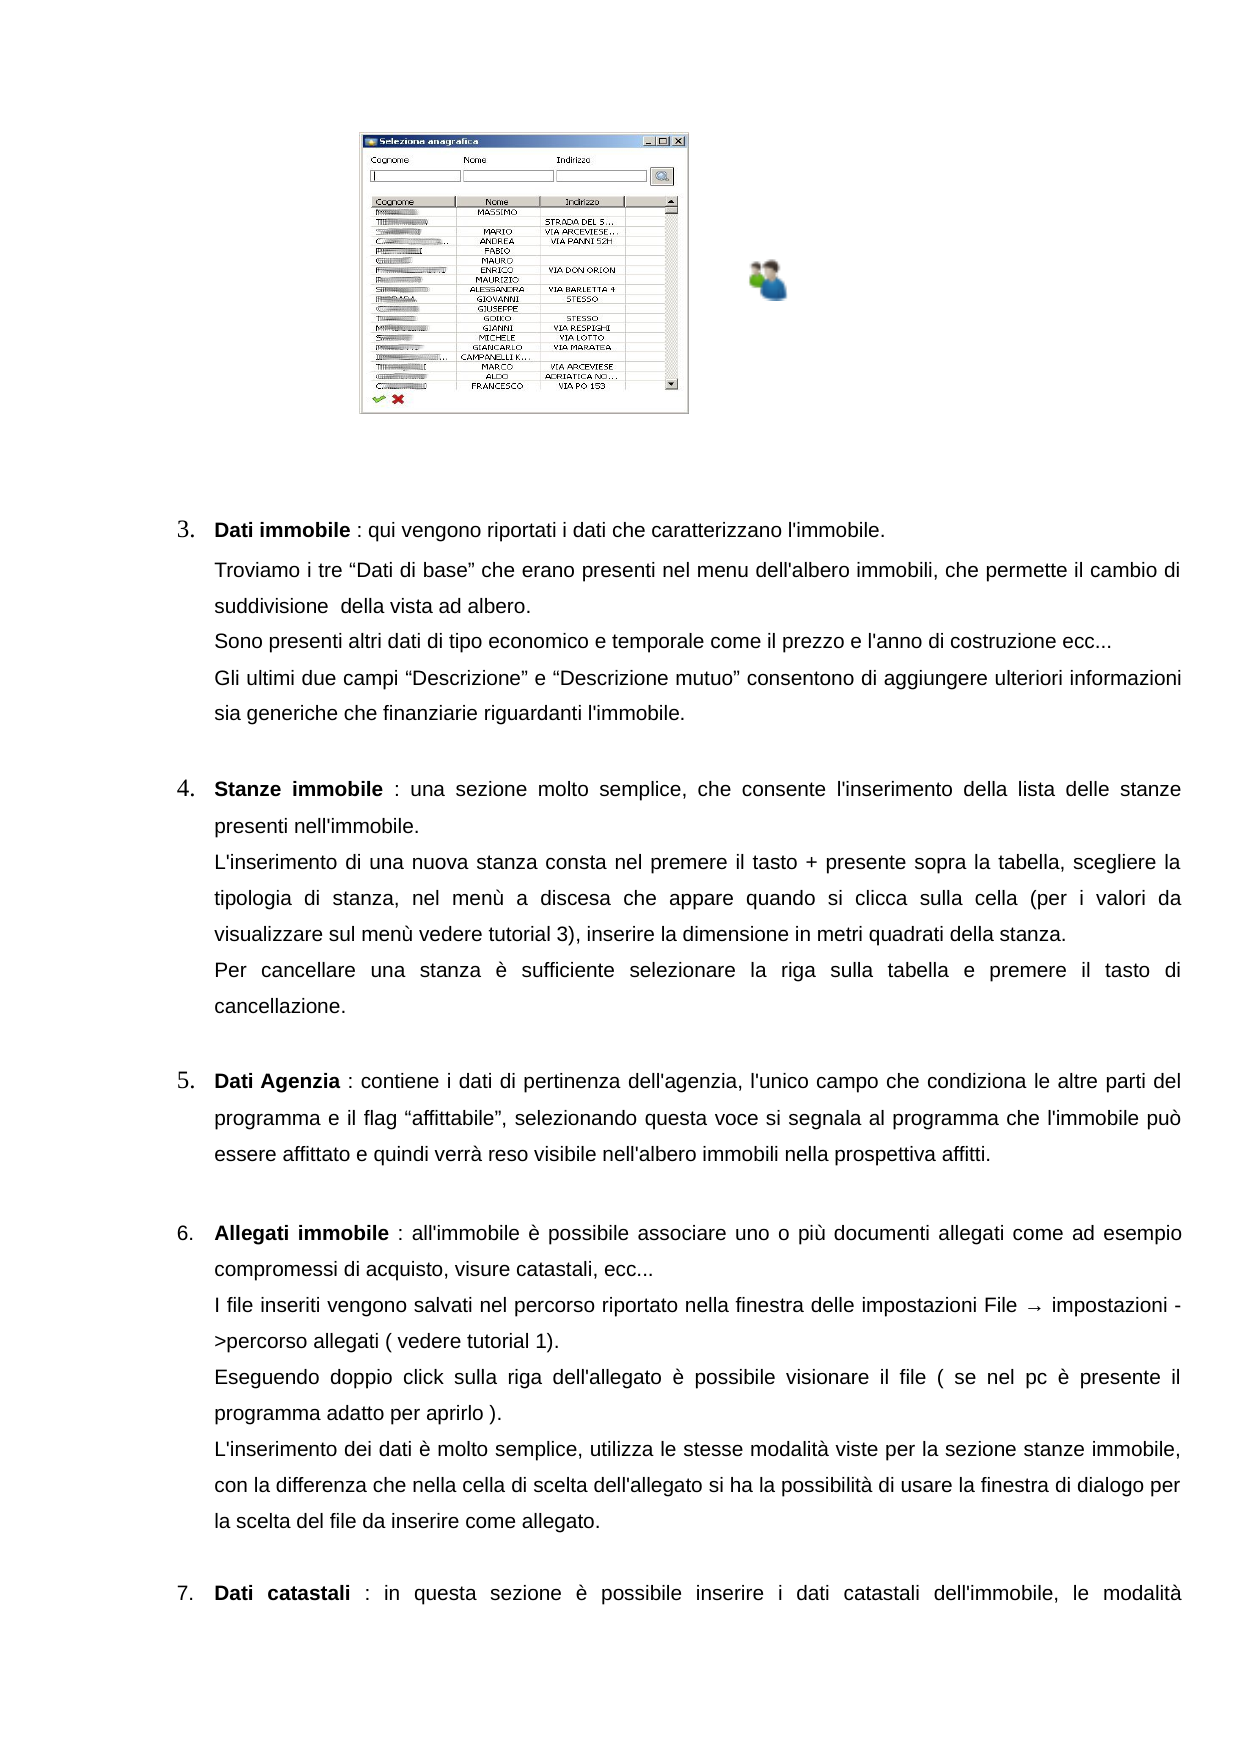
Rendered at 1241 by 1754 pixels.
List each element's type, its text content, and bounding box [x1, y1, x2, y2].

list Stanze immobile : una sezione molto semplice, che consente l'inserimento della lista delle stanze presenti nell'immobile. [177, 773, 1183, 838]
list Troviamo i tre “Dati di base” che erano presenti nel menu dell'albero immobili, che permette il cambio di suddivisione della vista ad albero. [177, 557, 1183, 617]
list L'inserimento dei dati è molto semplice, utilizza le stesse modalità viste per la sezione stanze immobile, con la differenza che nella cella di scelta dell'allegato si ha la possibilità di usare la finestra di dialogo per la scelta del file da inserire come allegato. [177, 1437, 1183, 1533]
list Gli ultimi due campi “Descrizione” e “Descrizione mutuo” consentono di aggiungere ulteriori informazioni sia generiche che finanziarie riguardanti l'immobile. [177, 665, 1183, 725]
list Sono presenti altri dati di tipo economico e temporale come il prezzo e l'anno di costruzione ecc... [177, 629, 1183, 653]
list Dati immobile : qui vengono riportati i dati che caratterizzano l'immobile. [177, 514, 1183, 543]
list Allegati immobile : all'immobile è possibile associare uno o più documenti allegati come ad esempio compromessi di acquisto, visure catastali, ecc... [177, 1221, 1183, 1281]
list Eseguendo doppio click sulla riga dell'allegato è possibile visionare il file ( se nel pc è presente il programma adatto per aprirlo ). [177, 1365, 1183, 1425]
list Dati Agenzia : contiene i dati di pertinenza dell'agenzia, l'unico campo che condiziona le altre parti del programma e il flag “affittabile”, selezionando questa voce si segnala al programma che l'immobile può essere affittato e quindi verrà reso visibile nell'albero immobili nella prospettiva affitti. [177, 1065, 1183, 1166]
list Per cancellare una stanza è sufficiente selezionare la riga sulla tabella e premere il tasto di cancellazione. [177, 958, 1183, 1017]
picture [746, 258, 788, 301]
list Dati catastali : in questa sezione è possibile inserire i dati catastali dell'immobile, le modalità [177, 1581, 1183, 1604]
picture [359, 132, 689, 414]
table_header [64, 118, 701, 442]
list L'inserimento di una nuova stanza consta nel premere il tasto + presente sopra la tabella, scegliere la tipologia di stanza, nel menù a discesa che appare quando si clicca sulla cella (per i valori da visualizzare sul menù vedere tutorial 3), inserire la dimensione in metri quadrati della stanza. [177, 850, 1183, 946]
table_header [701, 118, 1183, 442]
list I file inseriti vengono salvati nel percorso riportato nella finestra delle impostazioni File → impostazioni ->percorso allegati ( vedere tutorial 1). [177, 1293, 1183, 1353]
